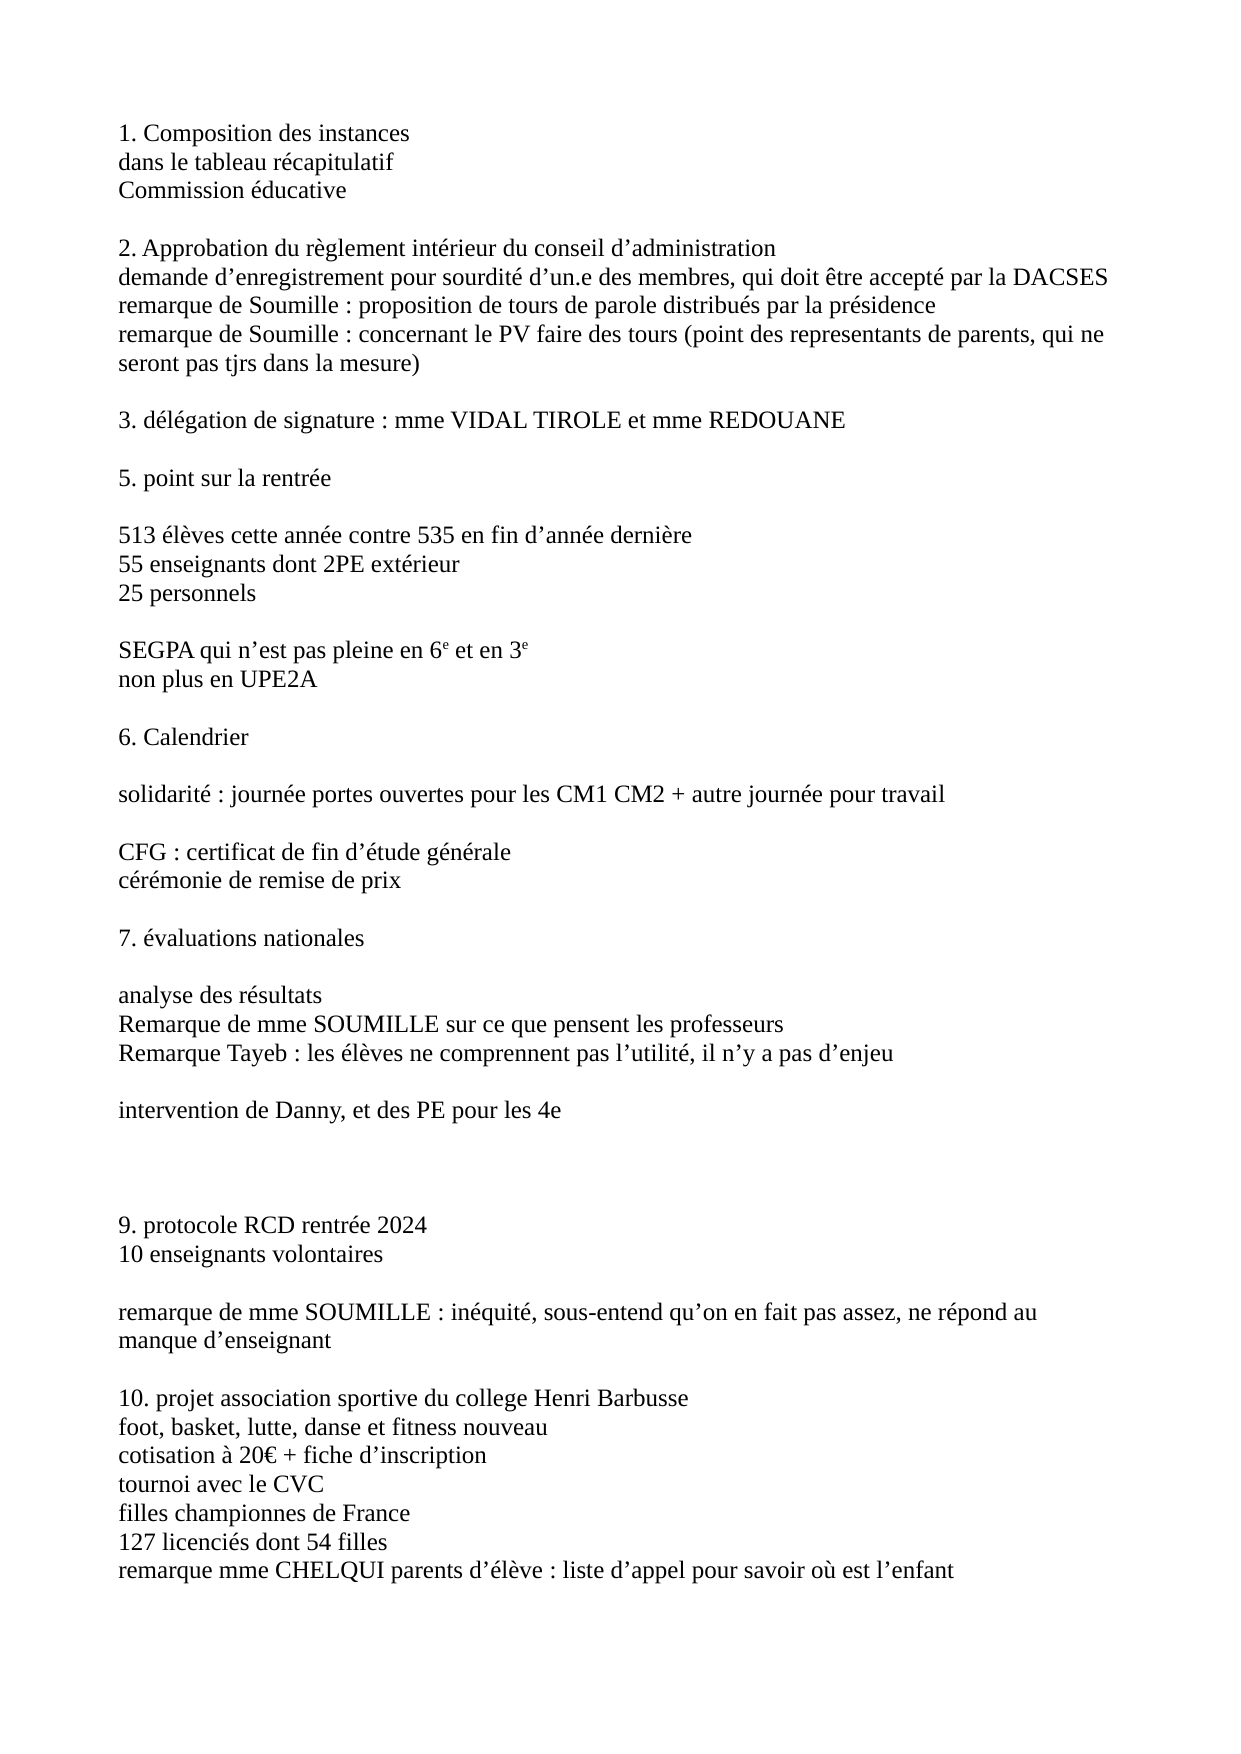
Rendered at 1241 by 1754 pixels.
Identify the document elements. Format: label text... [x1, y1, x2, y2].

text 10 enseignants volontaires [118, 1239, 1122, 1268]
text CFG : certificat de fin d’étude générale [118, 837, 1122, 866]
text remarque de Soumille : proposition de tours de parole distribués par la présidence [118, 291, 1122, 319]
text 1. Composition des instances [118, 118, 1122, 147]
text dans le tableau récapitulatif [118, 147, 1122, 176]
text SEGPA qui n’est pas pleine en 6e et en 3e [118, 636, 1122, 664]
text 2. Approbation du règlement intérieur du conseil d’administration [118, 233, 1122, 262]
text 6. Calendrier [118, 722, 1122, 751]
text cérémonie de remise de prix [118, 866, 1122, 894]
text filles championnes de France [118, 1498, 1122, 1527]
text remarque de Soumille : concernant le PV faire des tours (point des representants de parents, qui ne seront pas tjrs dans la mesure) [118, 319, 1122, 377]
text non plus en UPE2A [118, 664, 1122, 693]
text 5. point sur la rentrée [118, 463, 1122, 492]
text analyse des résultats [118, 981, 1122, 1009]
text 127 licenciés dont 54 filles [118, 1527, 1122, 1556]
text intervention de Danny, et des PE pour les 4e [118, 1096, 1122, 1124]
text remarque de mme SOUMILLE : inéquité, sous-entend qu’on en fait pas assez, ne répond au manque d’enseignant [118, 1297, 1122, 1354]
text Remarque Tayeb : les élèves ne comprennent pas l’utilité, il n’y a pas d’enjeu [118, 1038, 1122, 1067]
text 3. délégation de signature : mme VIDAL TIROLE et mme REDOUANE [118, 406, 1122, 434]
text 25 personnels [118, 578, 1122, 607]
text 513 élèves cette année contre 535 en fin d’année dernière [118, 521, 1122, 549]
text Remarque de mme SOUMILLE sur ce que pensent les professeurs [118, 1009, 1122, 1038]
text 10. projet association sportive du college Henri Barbusse [118, 1383, 1122, 1412]
text remarque mme CHELQUI parents d’élève : liste d’appel pour savoir où est l’enfant [118, 1556, 1122, 1584]
text 7. évaluations nationales [118, 923, 1122, 952]
text solidarité : journée portes ouvertes pour les CM1 CM2 + autre journée pour travail [118, 779, 1122, 808]
text cotisation à 20€ + fiche d’inscription [118, 1441, 1122, 1469]
text 55 enseignants dont 2PE extérieur [118, 549, 1122, 578]
text Commission éducative [118, 176, 1122, 204]
text 9. protocole RCD rentrée 2024 [118, 1211, 1122, 1239]
text foot, basket, lutte, danse et fitness nouveau [118, 1412, 1122, 1441]
text demande d’enregistrement pour sourdité d’un.e des membres, qui doit être accepté par la DACSES [118, 262, 1122, 291]
text tournoi avec le CVC [118, 1469, 1122, 1498]
